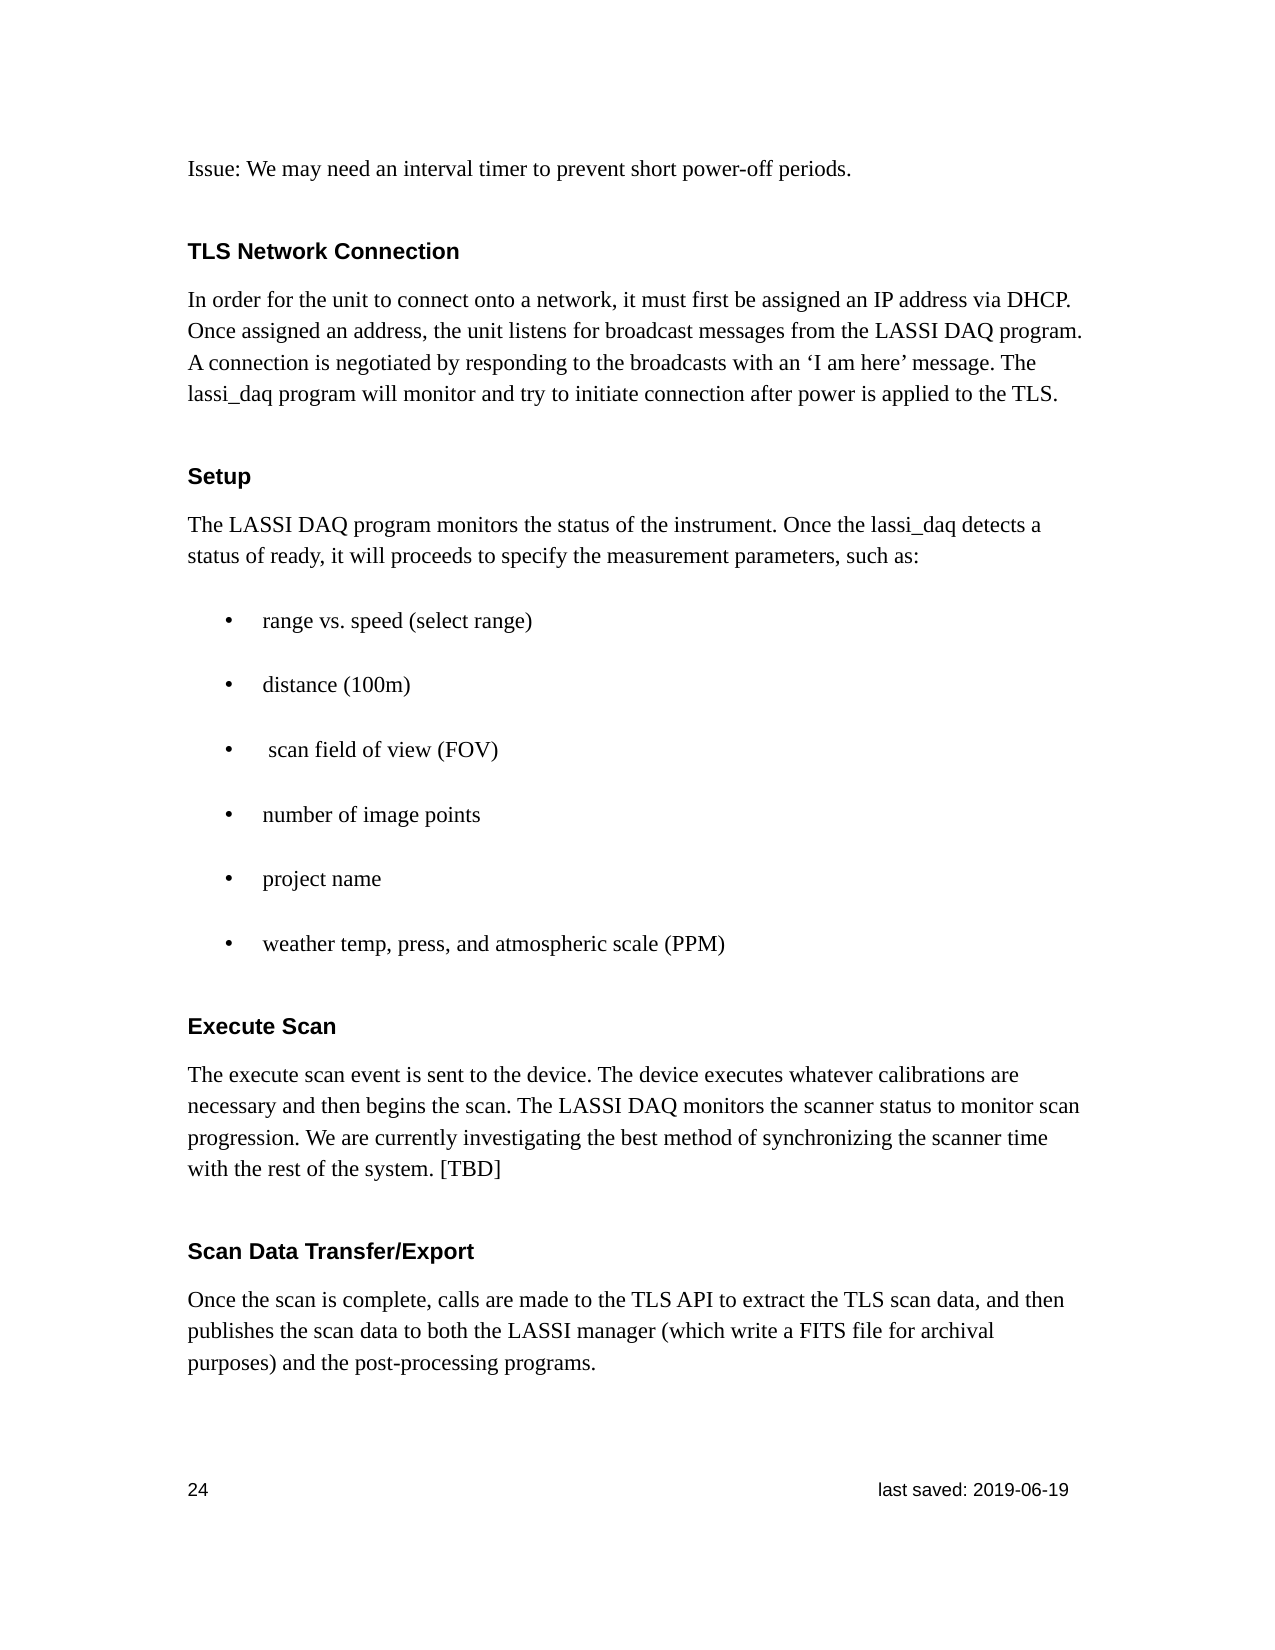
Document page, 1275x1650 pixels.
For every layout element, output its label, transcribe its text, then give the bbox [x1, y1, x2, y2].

text TLS Network Connection [187, 229, 1087, 264]
text Scan Data Transfer/Export [187, 1229, 1087, 1264]
text The execute scan event is sent to the device. The device executes whatever calibrations are necessary and then begins the scan. The LASSI DAQ monitors the scanner status to monitor scan progression. We are currently investigating the best method of synchronizing the scanner time with the rest of the system. [TBD] [187, 1056, 1087, 1181]
text Execute Scan [187, 1004, 1087, 1039]
list scan field of view (FOV) [225, 731, 1087, 762]
list number of image points [225, 796, 1087, 827]
text Once the scan is complete, calls are made to the TLS API to extract the TLS scan data, and then publishes the scan data to both the LASSI manager (which write a FITS file for archival purposes) and the post-processing programs. [187, 1281, 1087, 1375]
list range vs. speed (select range) [225, 602, 1087, 633]
text Setup [187, 454, 1087, 489]
text Issue: We may need an interval timer to prevent short power-off periods. [187, 150, 1087, 181]
list distance (100m) [225, 667, 1087, 698]
text The LASSI DAQ program monitors the status of the instrument. Once the lassi_daq detects a status of ready, it will proceeds to specify the measurement parameters, such as: [187, 506, 1087, 569]
list weather temp, press, and atmospheric scale (PPM) [225, 925, 1087, 956]
list project name [225, 860, 1087, 892]
text In order for the unit to connect onto a network, it must first be assigned an IP address via DHCP. Once assigned an address, the unit listens for broadcast messages from the LASSI DAQ program. A connection is negotiated by responding to the broadcasts with an ‘I am here’ message. The lassi_daq program will monitor and try to initiate connection after power is applied to the TLS. [187, 281, 1087, 406]
